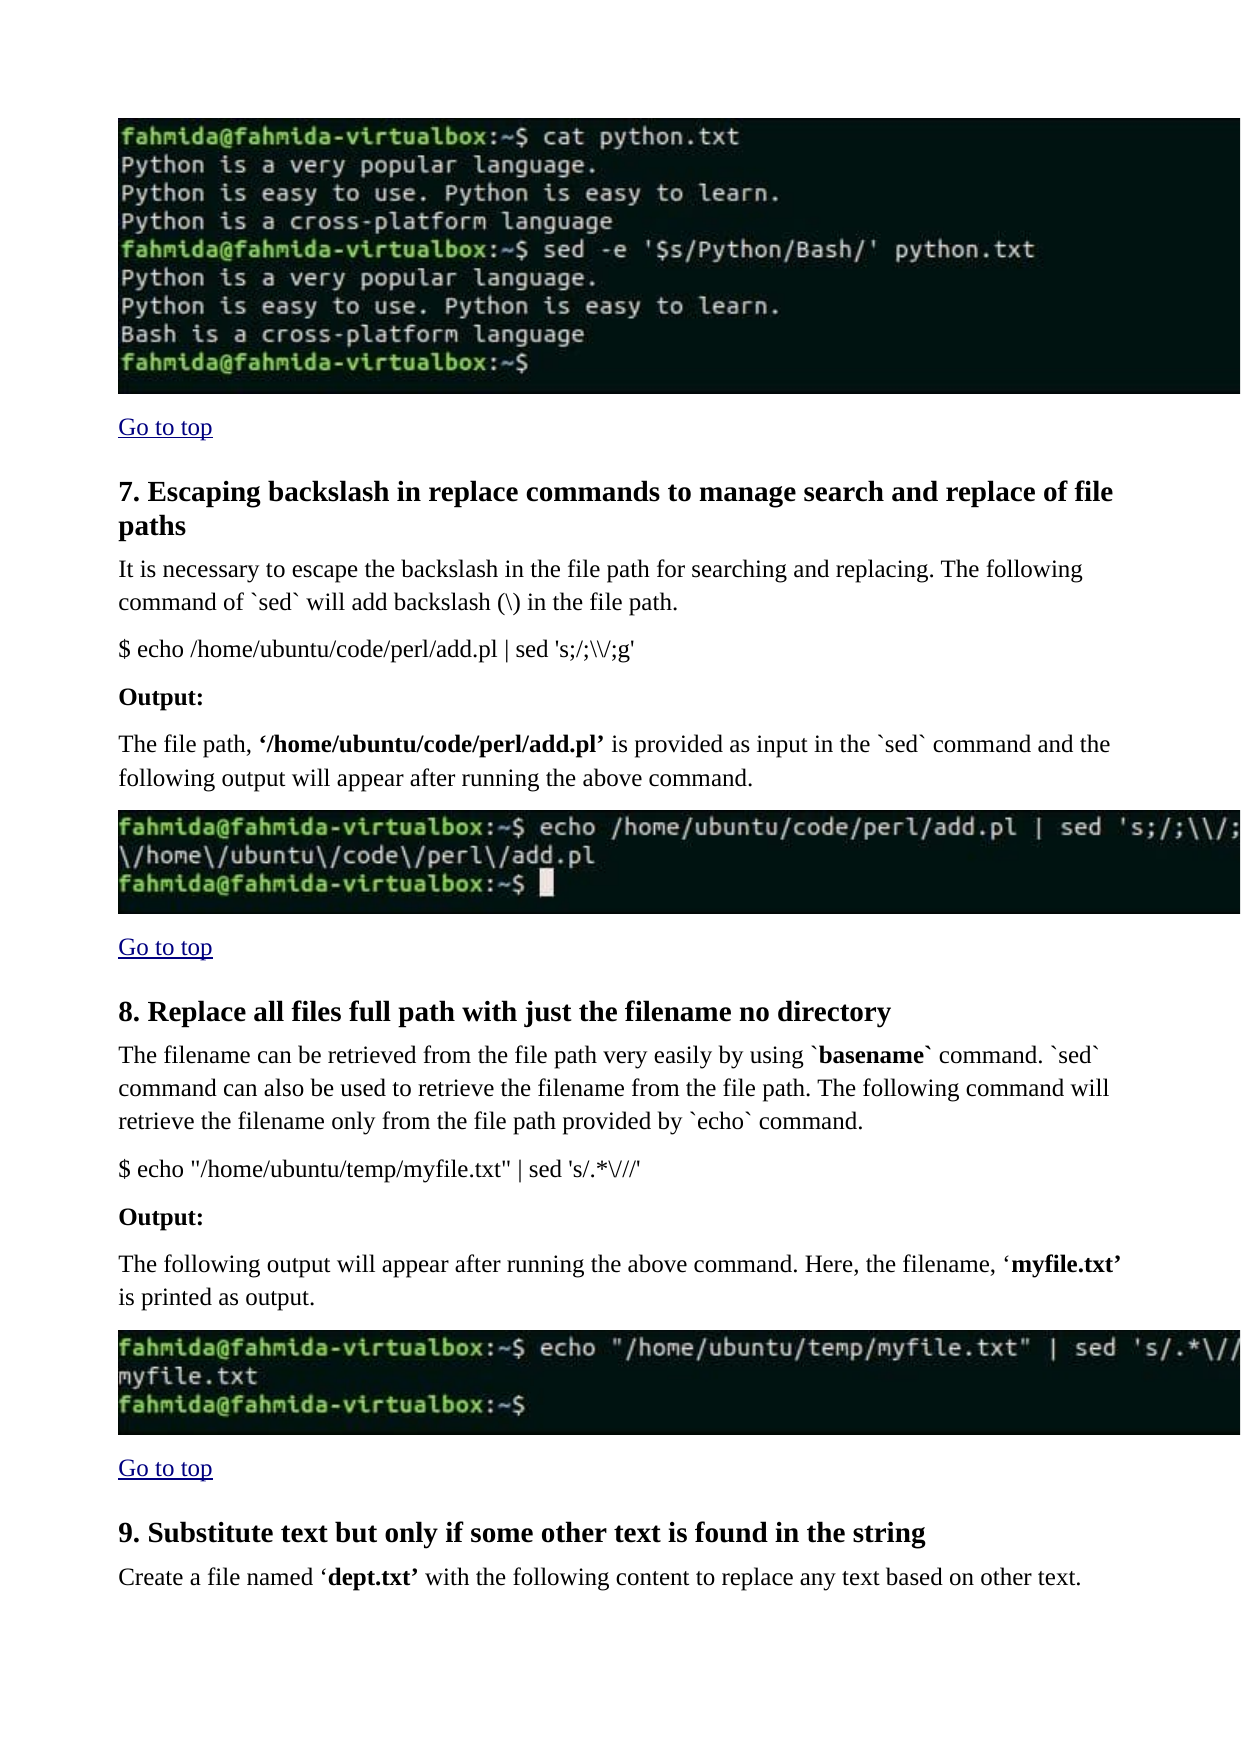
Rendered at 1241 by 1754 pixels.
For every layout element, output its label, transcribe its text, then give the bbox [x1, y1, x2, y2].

text The filename can be retrieved from the file path very easily by using `basename` command. `sed` command can also be used to retrieve the filename from the file path. The following command will retrieve the filename only from the file path provided by `echo` command. [118, 1040, 1122, 1135]
text Output: [118, 1202, 1122, 1230]
text Output: [118, 682, 1122, 711]
text $ echo /home/ubuntu/code/perl/add.pl | sed 's;/;\\/;g' [118, 634, 1122, 663]
text It is necessary to escape the backslash in the file path for searching and replacing. The following command of `sed` will add backslash (\) in the file path. [118, 554, 1122, 616]
text Go to top [118, 412, 1122, 441]
text Go to top [118, 1453, 1122, 1482]
text Create a file named ‘dept.txt’ with the following content to replace any text based on other text. [118, 1562, 1122, 1590]
text Go to top [118, 932, 1122, 961]
subtitle 9. Substitute text but only if some other text is found in the string [118, 1516, 1122, 1549]
subtitle 8. Replace all files full path with just the filename no directory [118, 994, 1122, 1028]
text $ echo "/home/ubuntu/temp/myfile.txt" | sed 's/.*\///' [118, 1154, 1122, 1183]
subtitle 7. Escaping backslash in replace commands to manage search and replace of file paths [118, 474, 1122, 541]
text The file path, ‘/home/ubuntu/code/perl/add.pl’ is provided as input in the `sed` command and the following output will appear after running the above command. [118, 729, 1122, 791]
picture [118, 118, 1241, 394]
text The following output will appear after running the above command. Here, the filename, ‘myfile.txt’ is printed as output. [118, 1249, 1122, 1311]
picture [118, 1330, 1241, 1435]
picture [118, 810, 1241, 914]
